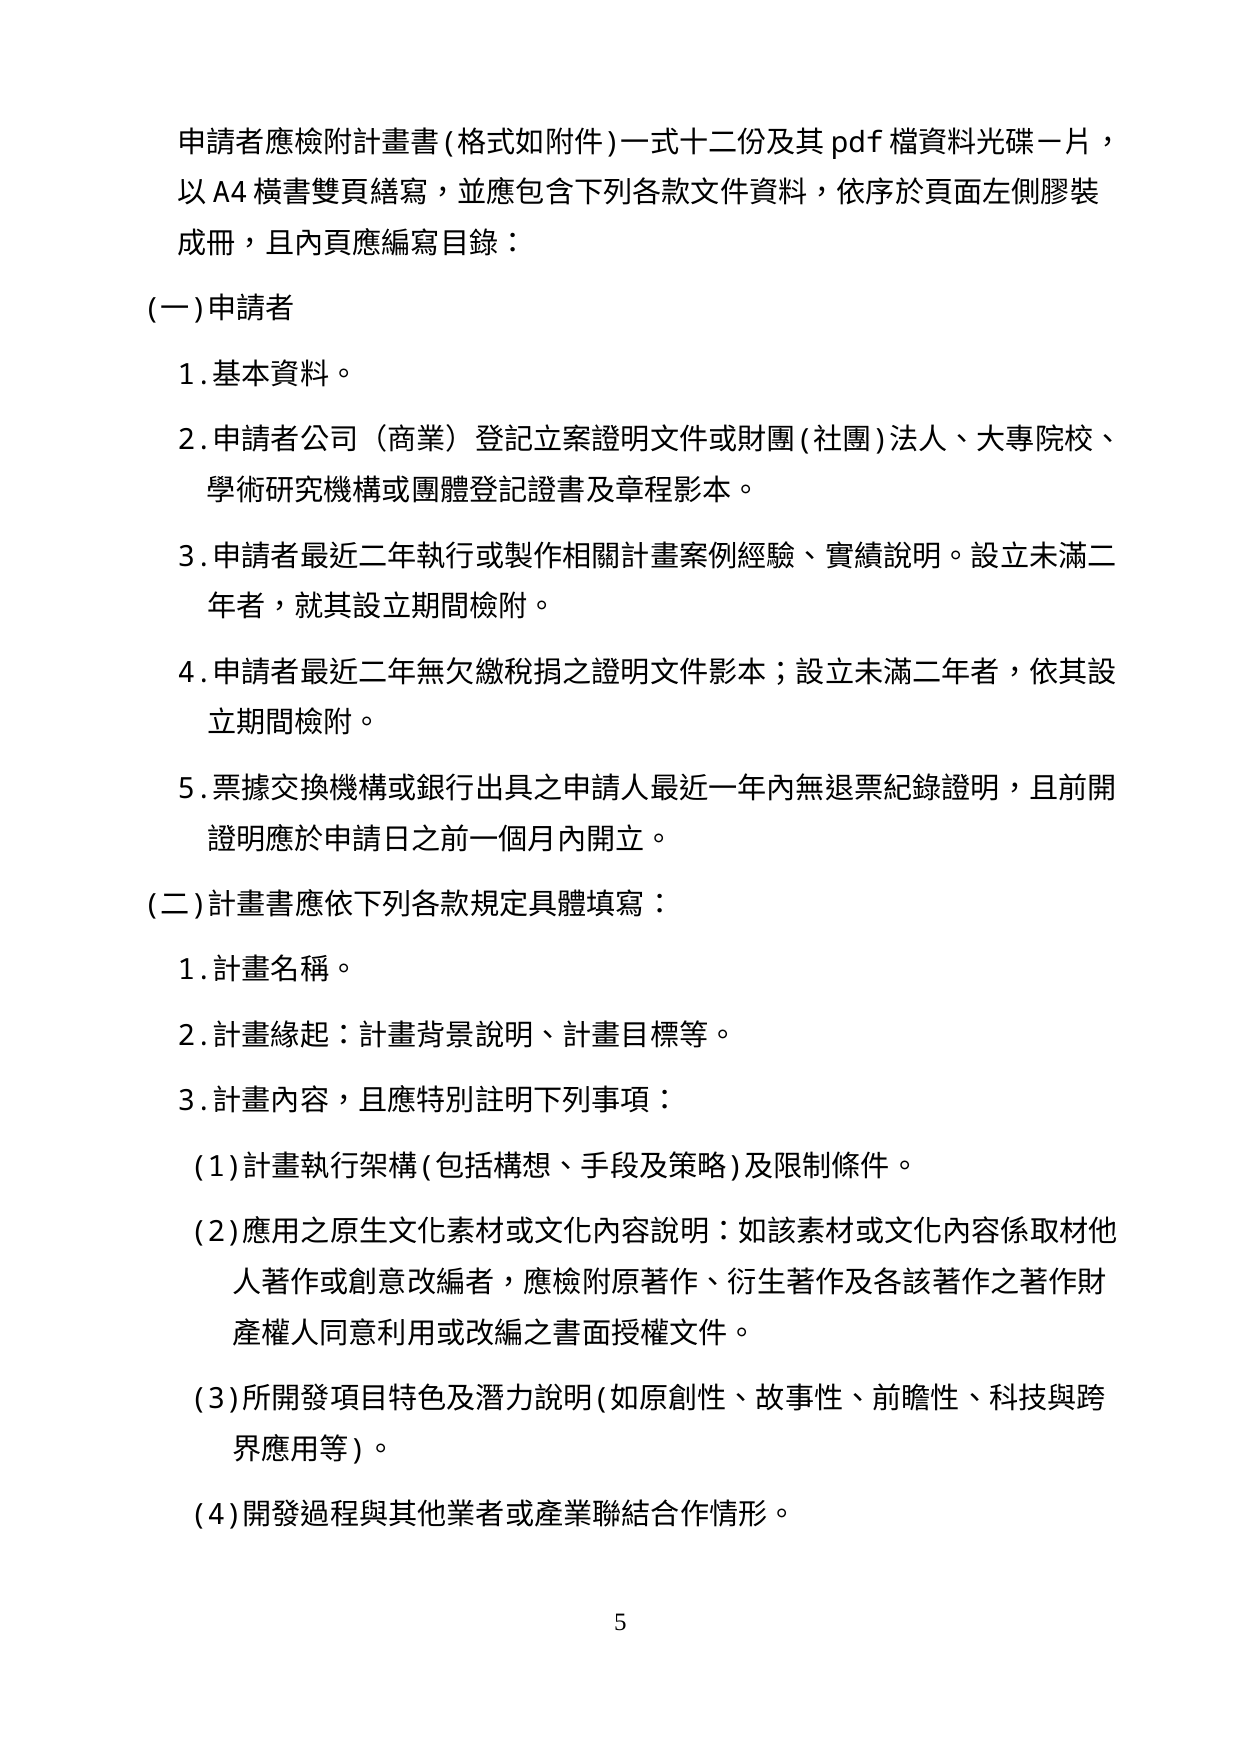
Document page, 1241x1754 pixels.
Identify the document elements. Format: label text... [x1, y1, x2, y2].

text (一)申請者 [143, 285, 1122, 327]
text 1.基本資料。 [177, 351, 1122, 393]
text 3.申請者最近二年執行或製作相關計畫案例經驗、實績說明。設立未滿二年者，就其設立期間檢附。 [177, 532, 1122, 625]
text 2.計畫緣起：計畫背景說明、計畫目標等。 [177, 1011, 1122, 1054]
text 3.計畫內容，且應特別註明下列事項： [177, 1077, 1122, 1119]
text 1.計畫名稱。 [177, 946, 1122, 988]
text (2)應用之原生文化素材或文化內容說明：如該素材或文化內容係取材他人著作或創意改編者，應檢附原著作、衍生著作及各該著作之著作財產權人同意利用或改編之書面授權文件。 [190, 1208, 1122, 1351]
text (1)計畫執行架構(包括構想、手段及策略)及限制條件。 [190, 1142, 1122, 1184]
text 5.票據交換機構或銀行出具之申請人最近一年內無退票紀錄證明，且前開證明應於申請日之前一個月內開立。 [177, 764, 1122, 857]
text 2.申請者公司（商業）登記立案證明文件或財團(社團)法人、大專院校、學術研究機構或團體登記證書及章程影本。 [177, 416, 1122, 509]
text 4.申請者最近二年無欠繳稅捐之證明文件影本；設立未滿二年者，依其設立期間檢附。 [177, 648, 1122, 741]
text (3)所開發項目特色及潛力說明(如原創性、故事性、前瞻性、科技與跨界應用等)。 [190, 1374, 1122, 1468]
text (4)開發過程與其他業者或產業聯結合作情形。 [190, 1491, 1122, 1533]
text 申請者應檢附計畫書(格式如附件)一式十二份及其pdf檔資料光碟ㄧ片，以A4橫書雙頁繕寫，並應包含下列各款文件資料，依序於頁面左側膠裝成冊，且內頁應編寫目錄： [177, 118, 1122, 262]
text (二)計畫書應依下列各款規定具體填寫： [143, 881, 1122, 923]
